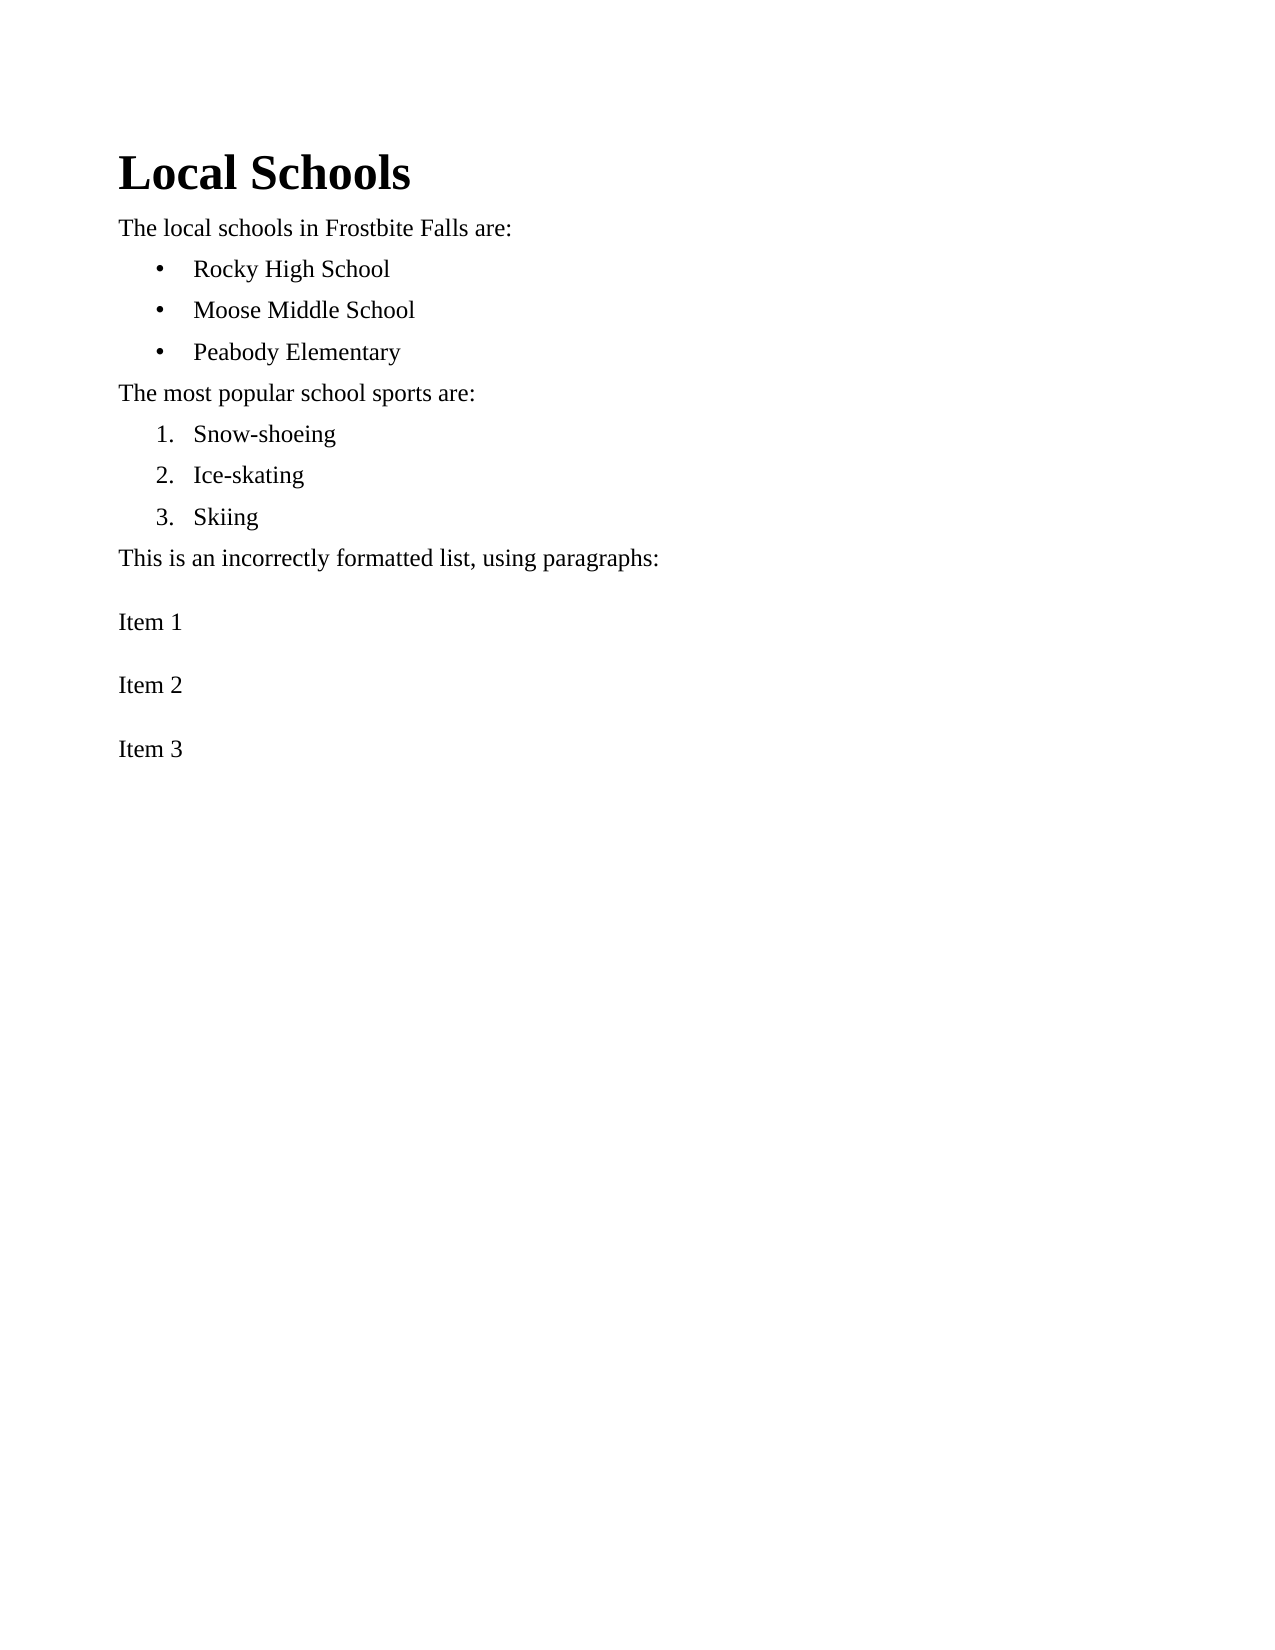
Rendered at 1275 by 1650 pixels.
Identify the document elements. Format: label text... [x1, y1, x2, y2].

subtitle Local Schools [118, 143, 1157, 201]
list Rocky High School [156, 254, 1157, 283]
text Item 3 [118, 734, 1157, 762]
list Snow-shoeing [156, 419, 1157, 448]
text Item 1 [118, 578, 1157, 664]
list Moose Middle School [156, 296, 1157, 324]
list Peabody Elementary [156, 337, 1157, 366]
text The most popular school sports are: [118, 378, 1157, 407]
text This is an incorrectly formatted list, using paragraphs: [118, 543, 1157, 572]
text The local schools in Frostbite Falls are: [118, 213, 1157, 242]
list Ice-skating [156, 461, 1157, 489]
list Skiing [156, 502, 1157, 531]
text Item 2 [118, 670, 1157, 728]
